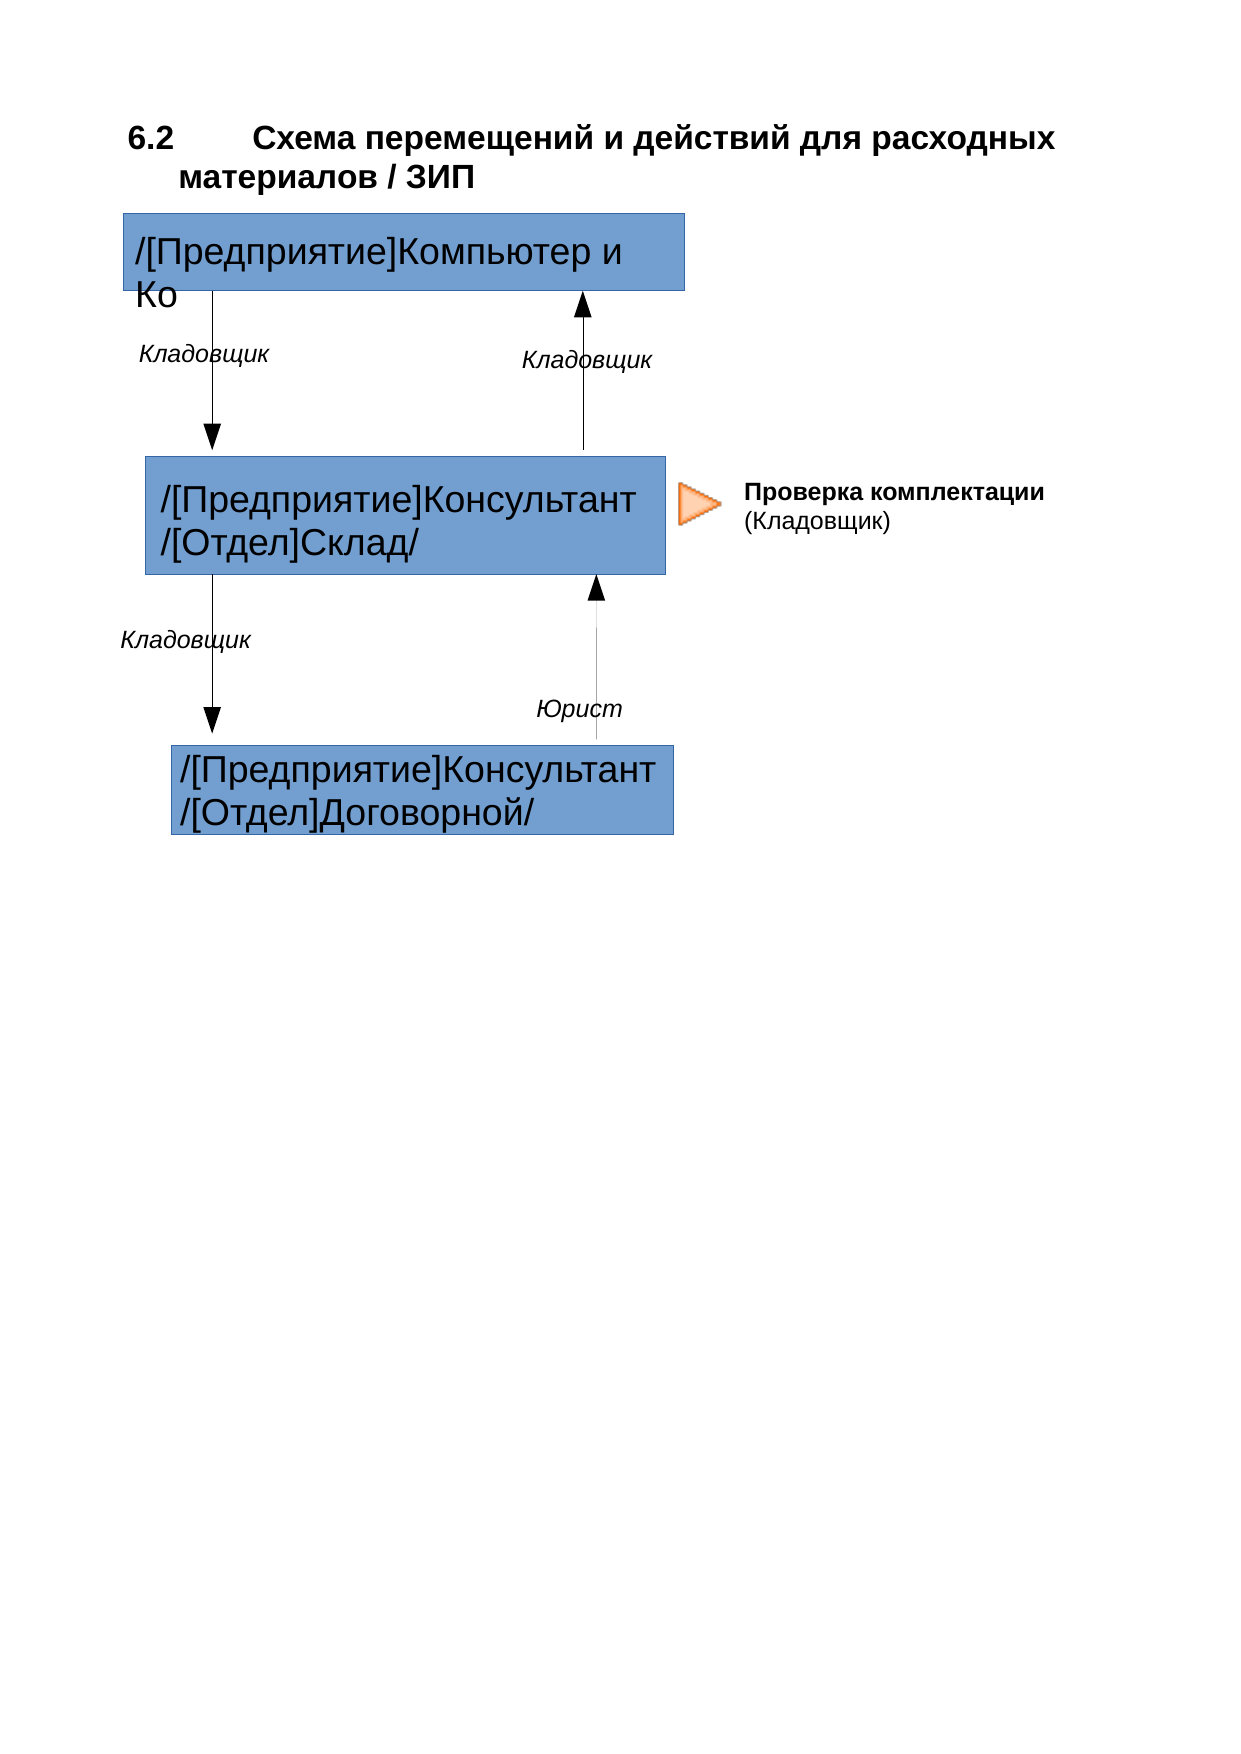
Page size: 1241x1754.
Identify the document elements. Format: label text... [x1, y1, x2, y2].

subtitle Схема перемещений и действий для расходных материалов / ЗИП [118, 118, 1122, 195]
picture [677, 479, 728, 530]
